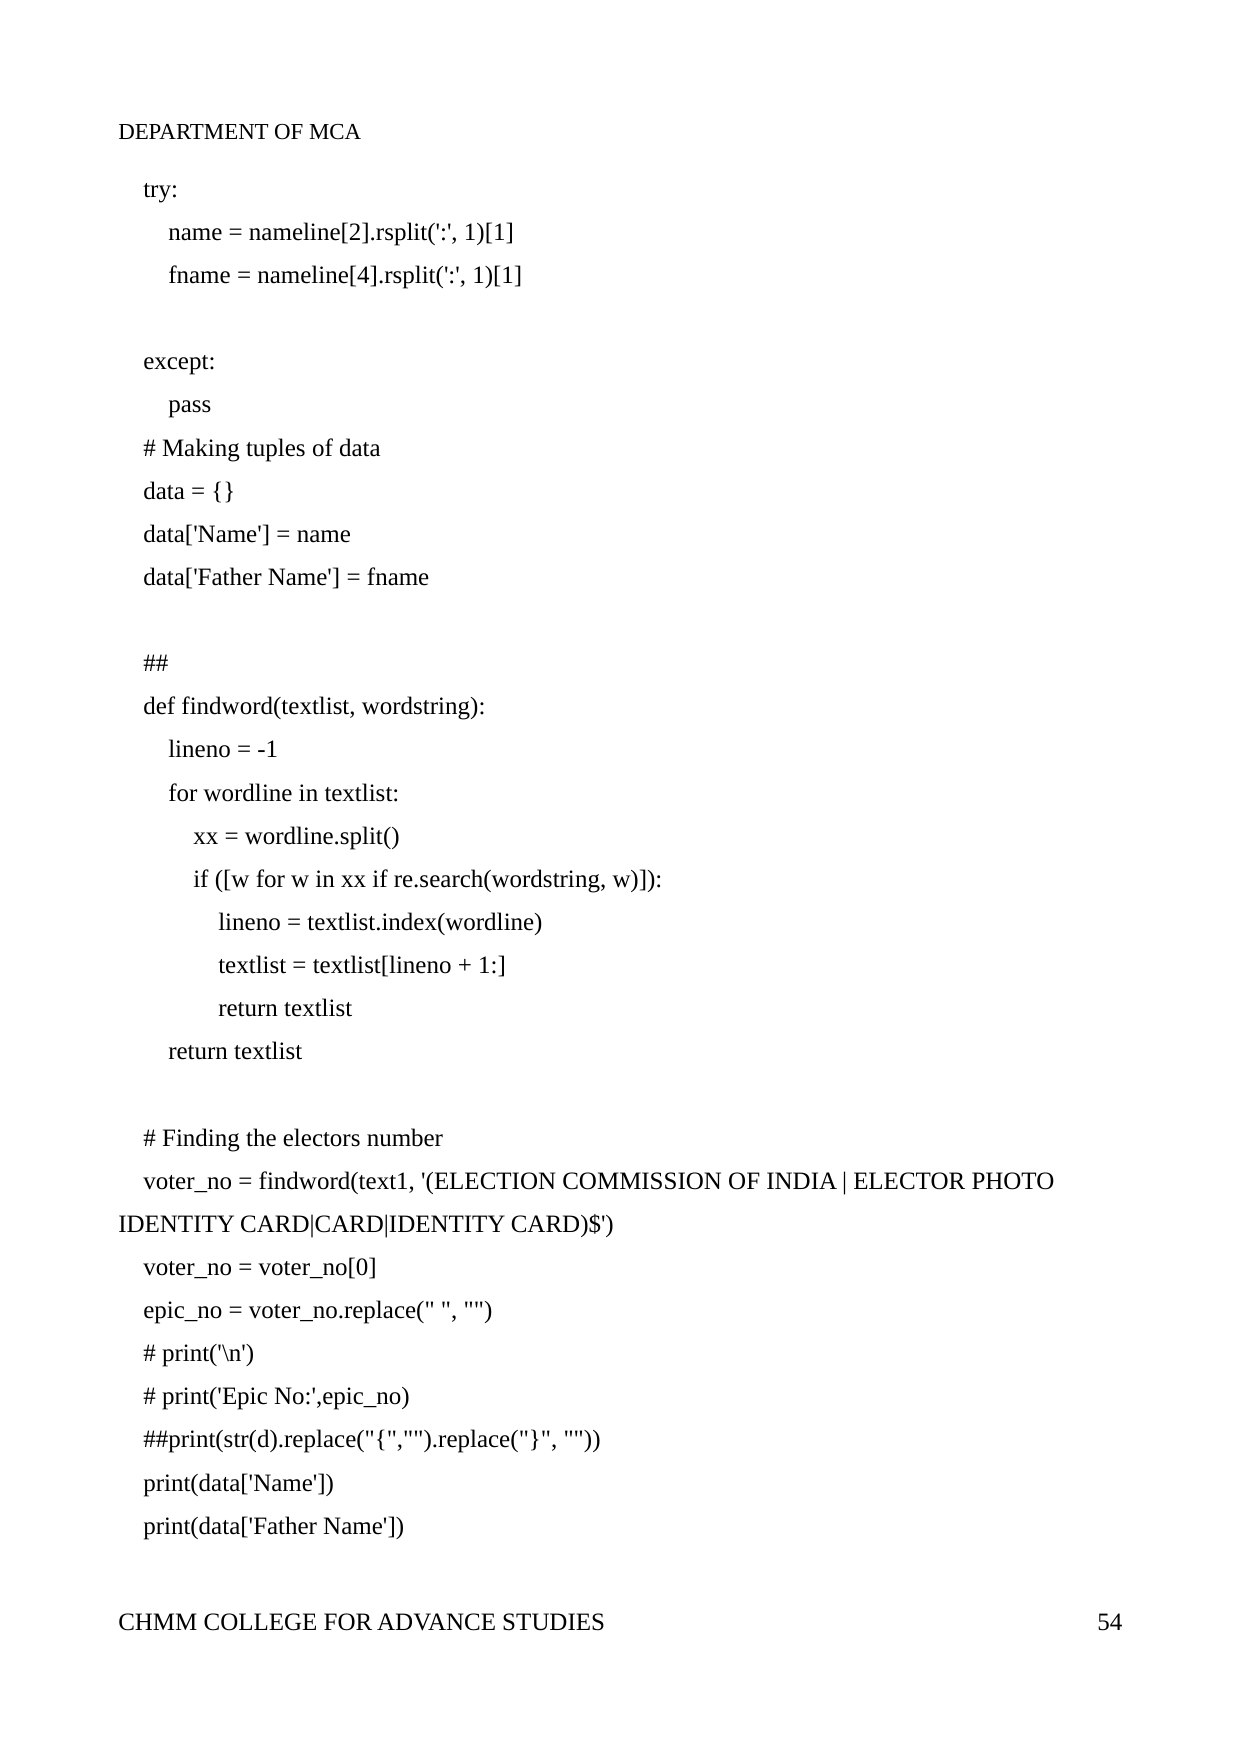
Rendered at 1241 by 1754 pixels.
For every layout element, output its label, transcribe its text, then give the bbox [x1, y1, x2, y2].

text # print('Epic No:',epic_no) [118, 1381, 1122, 1410]
text ## [118, 648, 1122, 677]
text print(data['Father Name']) [118, 1511, 1122, 1539]
text lineno = -1 [118, 734, 1122, 763]
text # print('\n') [118, 1338, 1122, 1367]
text xx = wordline.split() [118, 821, 1122, 849]
text data['Father Name'] = fname [118, 562, 1122, 591]
text ##print(str(d).replace("{","").replace("}", "")) [118, 1424, 1122, 1453]
text voter_no = voter_no[0] [118, 1252, 1122, 1281]
text data = {} [118, 476, 1122, 504]
text return textlist [118, 993, 1122, 1022]
text try: [118, 174, 1122, 203]
text fname = nameline[4].rsplit(':', 1)[1] [118, 260, 1122, 289]
text def findword(textlist, wordstring): [118, 691, 1122, 720]
text voter_no = findword(text1, '(ELECTION COMMISSION OF INDIA | ELECTOR PHOTO IDENTITY CARD|CARD|IDENTITY CARD)$') [118, 1166, 1122, 1238]
text print(data['Name']) [118, 1468, 1122, 1496]
text name = nameline[2].rsplit(':', 1)[1] [118, 217, 1122, 246]
text # Finding the electors number [118, 1123, 1122, 1151]
text # Making tuples of data [118, 433, 1122, 461]
text epic_no = voter_no.replace(" ", "") [118, 1295, 1122, 1324]
text lineno = textlist.index(wordline) [118, 907, 1122, 936]
text pass [118, 389, 1122, 418]
text textlist = textlist[lineno + 1:] [118, 950, 1122, 979]
text if ([w for w in xx if re.search(wordstring, w)]): [118, 864, 1122, 893]
text return textlist [118, 1036, 1122, 1065]
text data['Name'] = name [118, 519, 1122, 548]
text for wordline in textlist: [118, 778, 1122, 806]
text except: [118, 346, 1122, 375]
